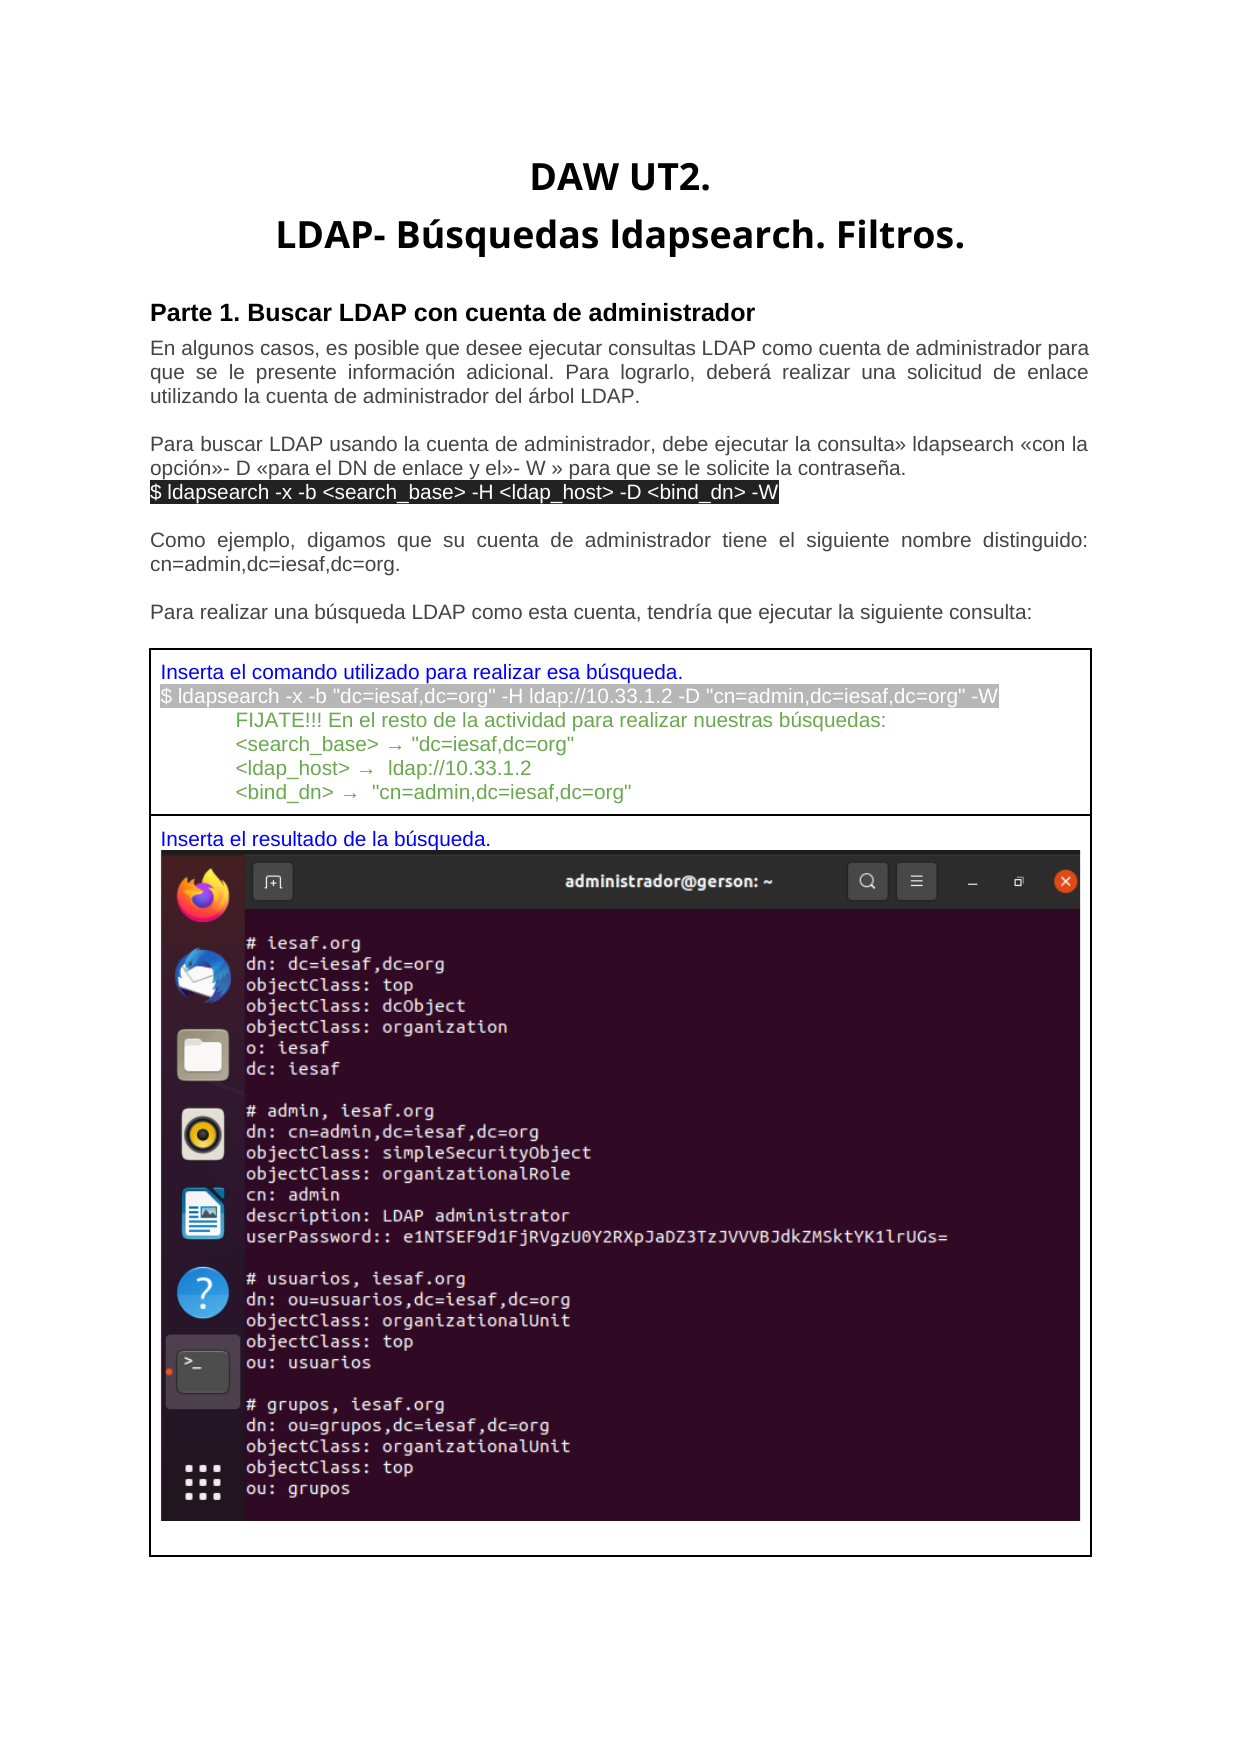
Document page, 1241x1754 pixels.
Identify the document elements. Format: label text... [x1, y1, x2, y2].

table_header Inserta el comando utilizado para realizar esa búsqueda. $ ldapsearch -x -b "dc=iesaf,dc=org" -H ldap://10.33.1.2 -D "cn=admin,dc=iesaf,dc=org" -W FIJATE!!! En el resto de la actividad para realizar nuestras búsquedas: <search_base> → "dc=iesaf,dc=org" <ldap_host> → ldap://10.33.1.2 <bind_dn> → "cn=admin,dc=iesaf,dc=org" [151, 650, 1090, 814]
text En algunos casos, es posible que desee ejecutar consultas LDAP como cuenta de administrador para que se le presente información adicional. Para lograrlo, deberá realizar una solicitud de enlace utilizando la cuenta de administrador del árbol LDAP. [150, 336, 1090, 408]
text Como ejemplo, digamos que su cuenta de administrador tiene el siguiente nombre distinguido: cn=admin,dc=iesaf,dc=org. [150, 528, 1090, 576]
picture [160, 850, 1080, 1521]
text Para realizar una búsqueda LDAP como esta cuenta, tendría que ejecutar la siguiente consulta: [150, 600, 1090, 624]
text Para buscar LDAP usando la cuenta de administrador, debe ejecutar la consulta» ldapsearch «con la opción»- D «para el DN de enlace y el»- W » para que se le solicite la contraseña. [150, 432, 1090, 480]
subtitle Parte 1. Buscar LDAP con cuenta de administrador [150, 297, 1090, 326]
text LDAP- Búsquedas ldapsearch. Filtros. [150, 209, 1090, 260]
text $ ldapsearch -x -b <search_base> -H <ldap_host> -D <bind_dn> -W [150, 480, 1090, 504]
table_cell Inserta el resultado de la búsqueda. [151, 816, 1090, 1555]
text DAW UT2. [150, 150, 1090, 201]
